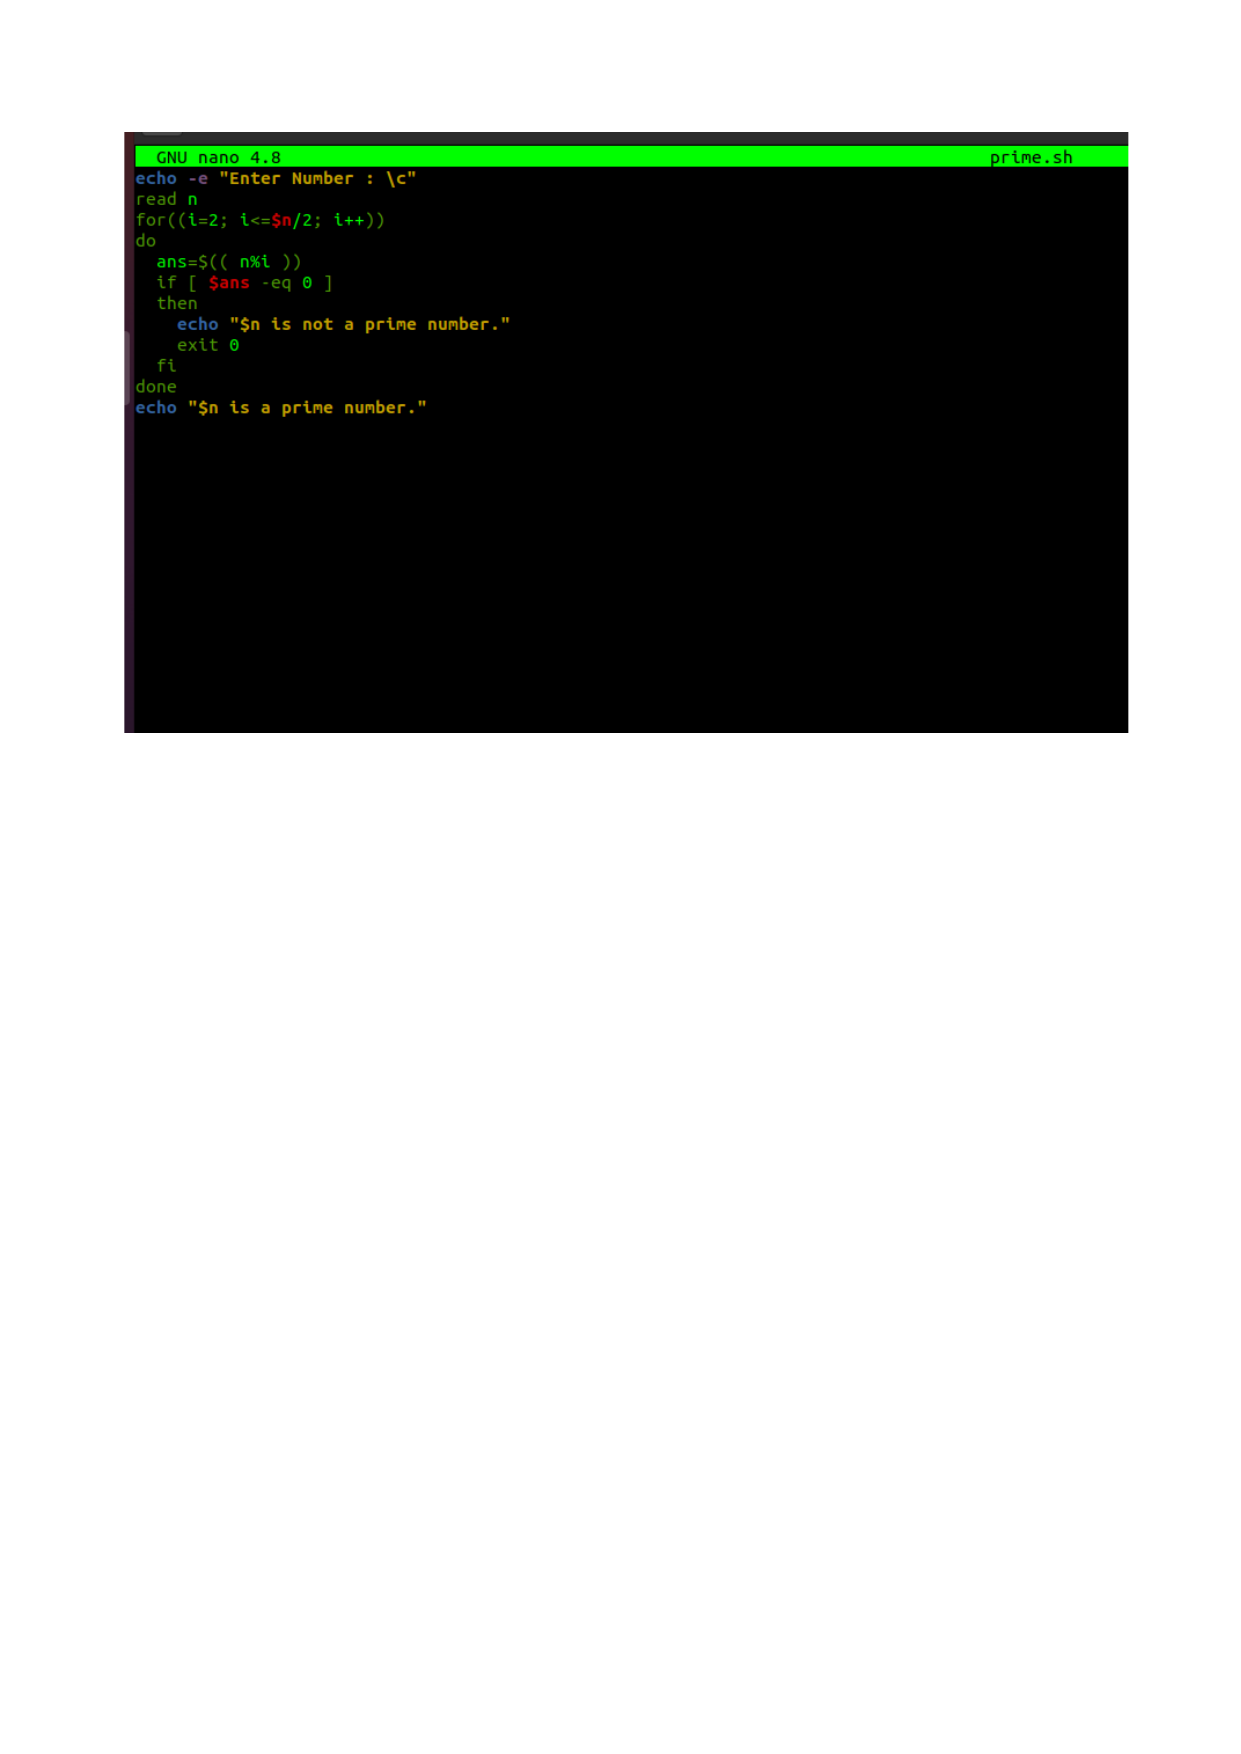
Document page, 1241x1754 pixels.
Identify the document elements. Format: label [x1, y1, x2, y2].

picture [124, 132, 1129, 733]
